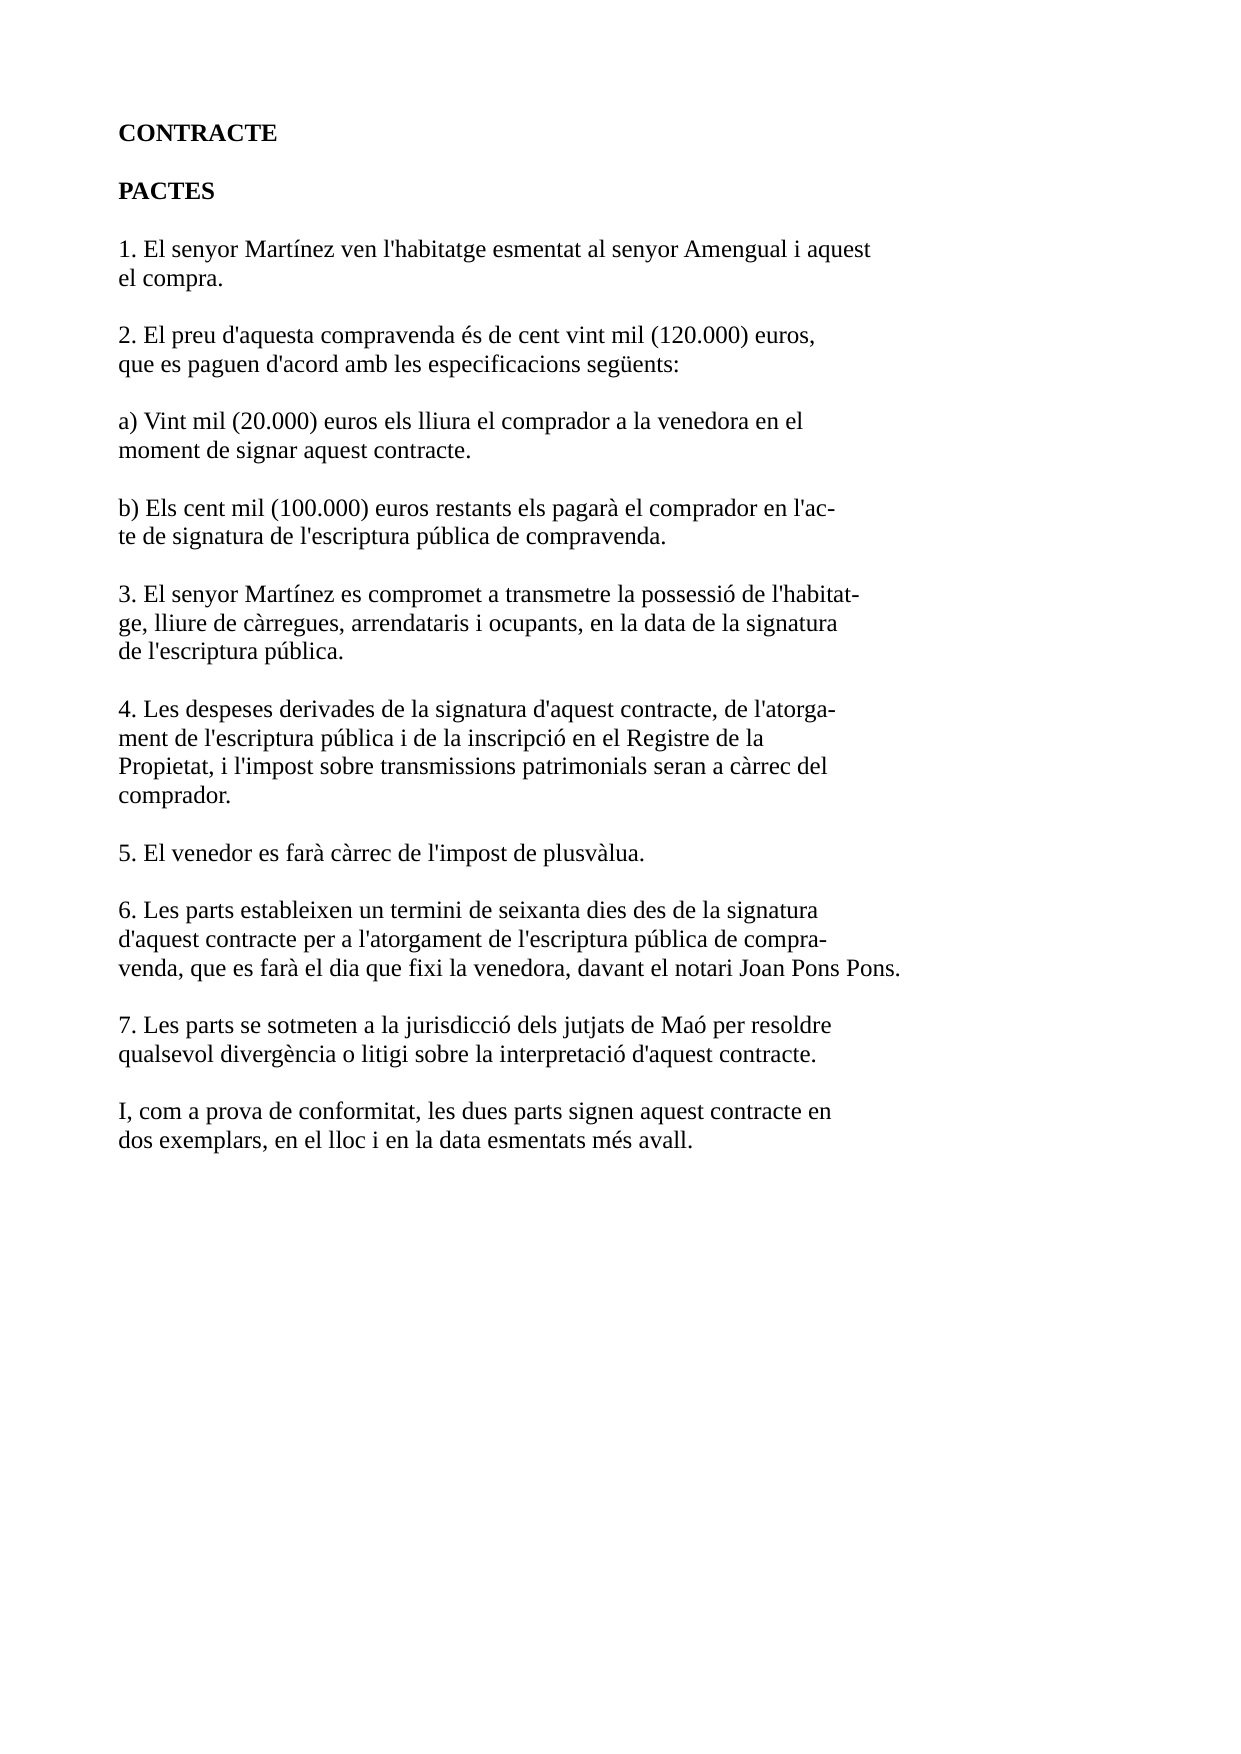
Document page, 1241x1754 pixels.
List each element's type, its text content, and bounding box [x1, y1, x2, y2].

text de l'escriptura pública. [118, 636, 1122, 665]
text que es paguen d'acord amb les especificacions següents: [118, 349, 1122, 378]
text 6. Les parts estableixen un termini de seixanta dies des de la signatura [118, 895, 1122, 924]
text ment de l'escriptura pública i de la inscripció en el Registre de la [118, 723, 1122, 751]
text venda, que es farà el dia que fixi la venedora, davant el notari Joan Pons Pons. [118, 953, 1122, 981]
text te de signatura de l'escriptura pública de compravenda. [118, 521, 1122, 550]
text dos exemplars, en el lloc i en la data esmentats més avall. [118, 1125, 1122, 1154]
text 2. El preu d'aquesta compravenda és de cent vint mil (120.000) euros, [118, 320, 1122, 349]
text Propietat, i l'impost sobre transmissions patrimonials seran a càrrec del [118, 751, 1122, 780]
text 4. Les despeses derivades de la signatura d'aquest contracte, de l'atorga- [118, 694, 1122, 723]
text PACTES [118, 176, 1122, 205]
text 1. El senyor Martínez ven l'habitatge esmentat al senyor Amengual i aquest [118, 234, 1122, 263]
text I, com a prova de conformitat, les dues parts signen aquest contracte en [118, 1096, 1122, 1125]
text qualsevol divergència o litigi sobre la interpretació d'aquest contracte. [118, 1039, 1122, 1068]
text d'aquest contracte per a l'atorgament de l'escriptura pública de compra- [118, 924, 1122, 953]
text 5. El venedor es farà càrrec de l'impost de plusvàlua. [118, 838, 1122, 866]
text 3. El senyor Martínez es compromet a transmetre la possessió de l'habitat- [118, 579, 1122, 608]
text ge, lliure de càrregues, arrendataris i ocupants, en la data de la signatura [118, 608, 1122, 636]
text a) Vint mil (20.000) euros els lliura el comprador a la venedora en el [118, 406, 1122, 435]
text comprador. [118, 780, 1122, 809]
text moment de signar aquest contracte. [118, 435, 1122, 464]
text el compra. [118, 263, 1122, 291]
text 7. Les parts se sotmeten a la jurisdicció dels jutjats de Maó per resoldre [118, 1010, 1122, 1039]
text b) Els cent mil (100.000) euros restants els pagarà el comprador en l'ac- [118, 493, 1122, 521]
